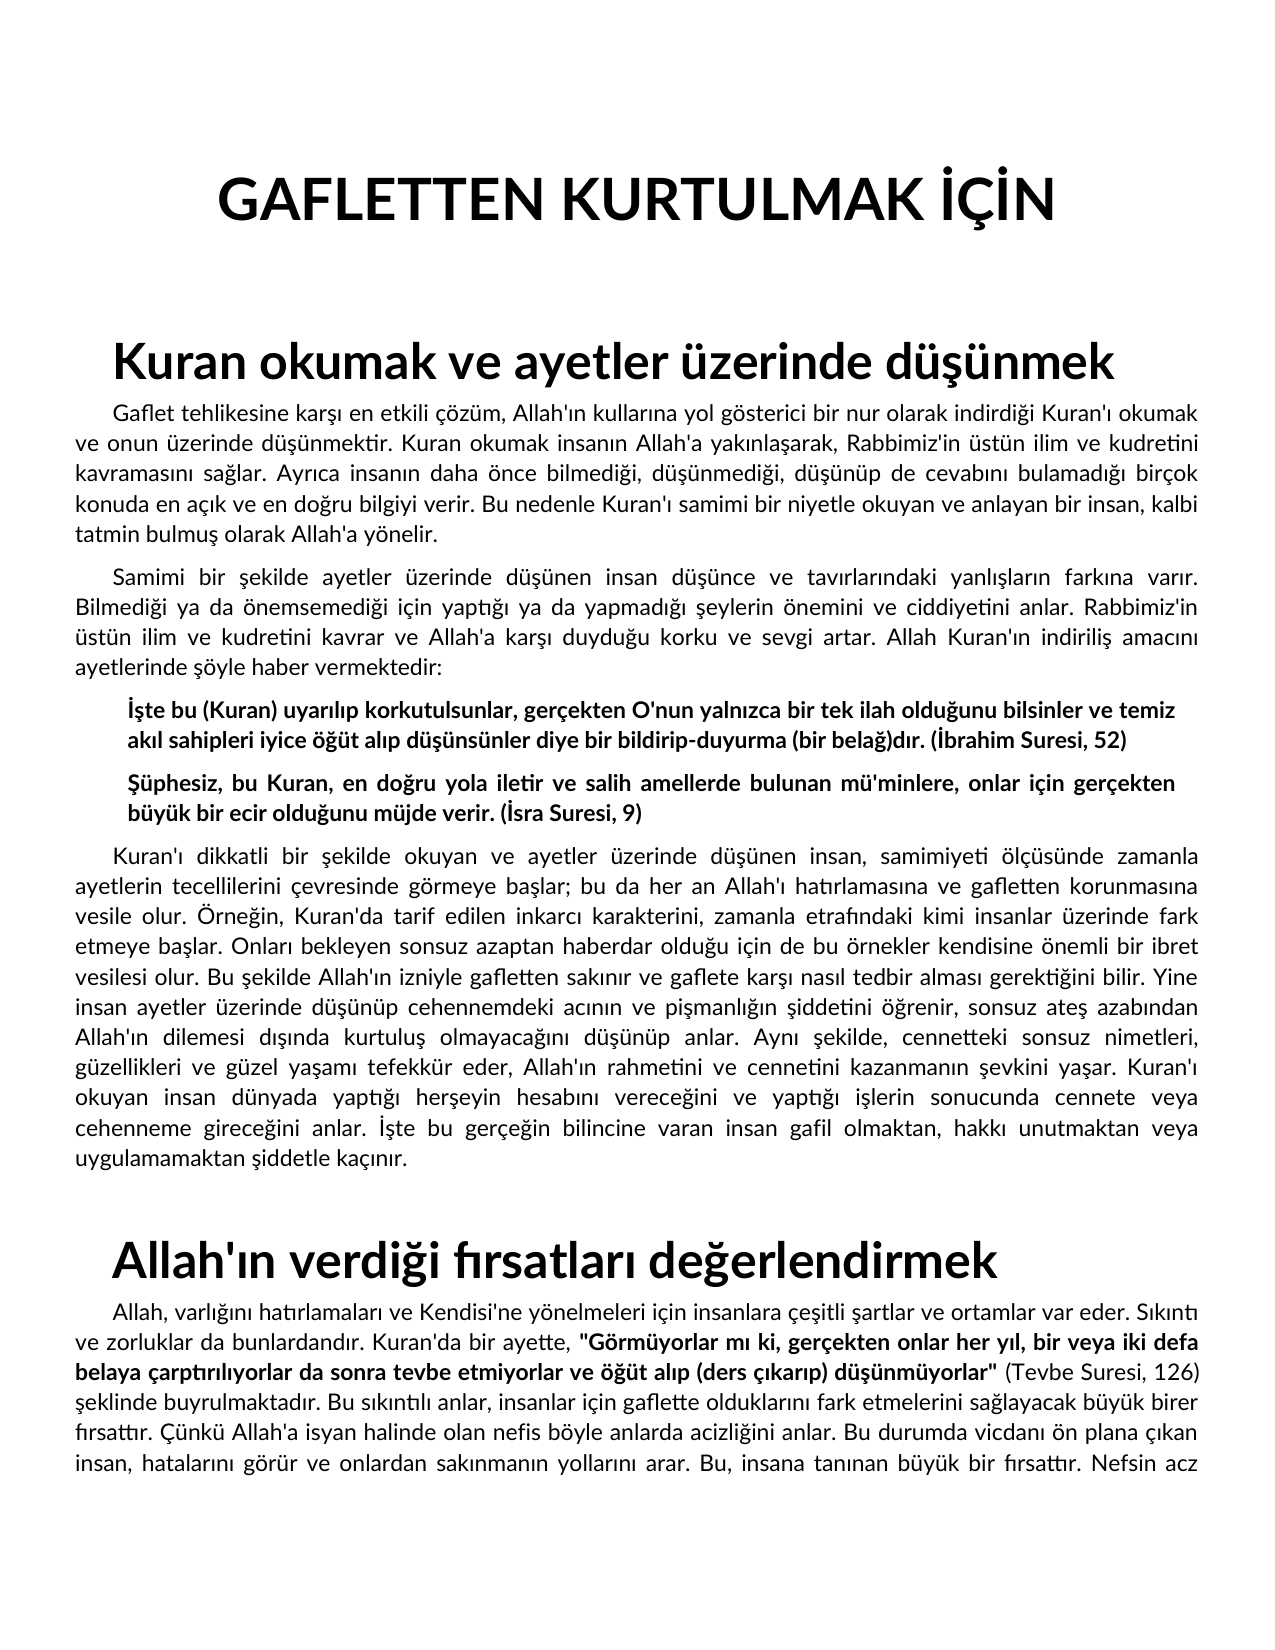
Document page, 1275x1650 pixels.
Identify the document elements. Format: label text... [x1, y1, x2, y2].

text Samimi bir şekilde ayetler üzerinde düşünen insan düşünce ve tavırlarındaki yanlışların farkına varır. Bilmediği ya da önemsemediği için yaptığı ya da yapmadığı şeylerin önemini ve ciddiyetini anlar. Rabbimiz'in üstün ilim ve kudretini kavrar ve Allah'a karşı duyduğu korku ve sevgi artar. Allah Kuran'ın indiriliş amacını ayetlerinde şöyle haber vermektedir: [75, 562, 1200, 680]
text Allah, varlığını hatırlamaları ve Kendisi'ne yönelmeleri için insanlara çeşitli şartlar ve ortamlar var eder. Sıkıntı ve zorluklar da bunlardandır. Kuran'da bir ayette, "Görmüyorlar mı ki, gerçekten onlar her yıl, bir veya iki defa belaya çarptırılıyorlar da sonra tevbe etmiyorlar ve öğüt alıp (ders çıkarıp) düşünmüyorlar" (Tevbe Suresi, 126) şeklinde buyrulmaktadır. Bu sıkıntılı anlar, insanlar için gaflette olduklarını fark etmelerini sağlayacak büyük birer fırsattır. Çünkü Allah'a isyan halinde olan nefis böyle anlarda acizliğini anlar. Bu durumda vicdanı ön plana çıkan insan, hatalarını görür ve onlardan sakınmanın yollarını arar. Bu, insana tanınan büyük bir fırsattır. Nefsin acz [75, 1297, 1200, 1476]
text Kuran'ı dikkatli bir şekilde okuyan ve ayetler üzerinde düşünen insan, samimiyeti ölçüsünde zamanla ayetlerin tecellilerini çevresinde görmeye başlar; bu da her an Allah'ı hatırlamasına ve gafletten korunmasına vesile olur. Örneğin, Kuran'da tarif edilen inkarcı karakterini, zamanla etrafındaki kimi insanlar üzerinde fark etmeye başlar. Onları bekleyen sonsuz azaptan haberdar olduğu için de bu örnekler kendisine önemli bir ibret vesilesi olur. Bu şekilde Allah'ın izniyle gafletten sakınır ve gaflete karşı nasıl tedbir alması gerektiğini bilir. Yine insan ayetler üzerinde düşünüp cehennemdeki acının ve pişmanlığın şiddetini öğrenir, sonsuz ateş azabından Allah'ın dilemesi dışında kurtuluş olmayacağını düşünüp anlar. Aynı şekilde, cennetteki sonsuz nimetleri, güzellikleri ve güzel yaşamı tefekkür eder, Allah'ın rahmetini ve cennetini kazanmanın şevkini yaşar. Kuran'ı okuyan insan dünyada yaptığı herşeyin hesabını vereceğini ve yaptığı işlerin sonucunda cennete veya cehenneme gireceğini anlar. İşte bu gerçeğin bilincine varan insan gafil olmaktan, hakkı unutmaktan veya uygulamamaktan şiddetle kaçınır. [75, 841, 1200, 1171]
text Şüphesiz, bu Kuran, en doğru yola iletir ve salih amellerde bulunan mü'minlere, onlar için gerçekten büyük bir ecir olduğunu müjde verir. (İsra Suresi, 9) [127, 768, 1177, 826]
text İşte bu (Kuran) uyarılıp korkutulsunlar, gerçekten O'nun yalnızca bir tek ilah olduğunu bilsinler ve temiz akıl sahipleri iyice öğüt alıp düşünsünler diye bir bildirip-duyurma (bir belağ)dır. (İbrahim Suresi, 52) [127, 696, 1177, 753]
subtitle GAFLETTEN KURTULMAK İÇİN [75, 162, 1200, 232]
text Gaflet tehlikesine karşı en etkili çözüm, Allah'ın kullarına yol gösterici bir nur olarak indirdiği Kuran'ı okumak ve onun üzerinde düşünmektir. Kuran okumak insanın Allah'a yakınlaşarak, Rabbimiz'in üstün ilim ve kudretini kavramasını sağlar. Ayrıca insanın daha önce bilmediği, düşünmediği, düşünüp de cevabını bulamadığı birçok konuda en açık ve en doğru bilgiyi verir. Bu nedenle Kuran'ı samimi bir niyetle okuyan ve anlayan bir insan, kalbi tatmin bulmuş olarak Allah'a yönelir. [75, 399, 1200, 547]
subtitle Allah'ın verdiği fırsatları değerlendirmek [112, 1229, 1200, 1289]
subtitle Kuran okumak ve ayetler üzerinde düşünmek [112, 330, 1200, 390]
